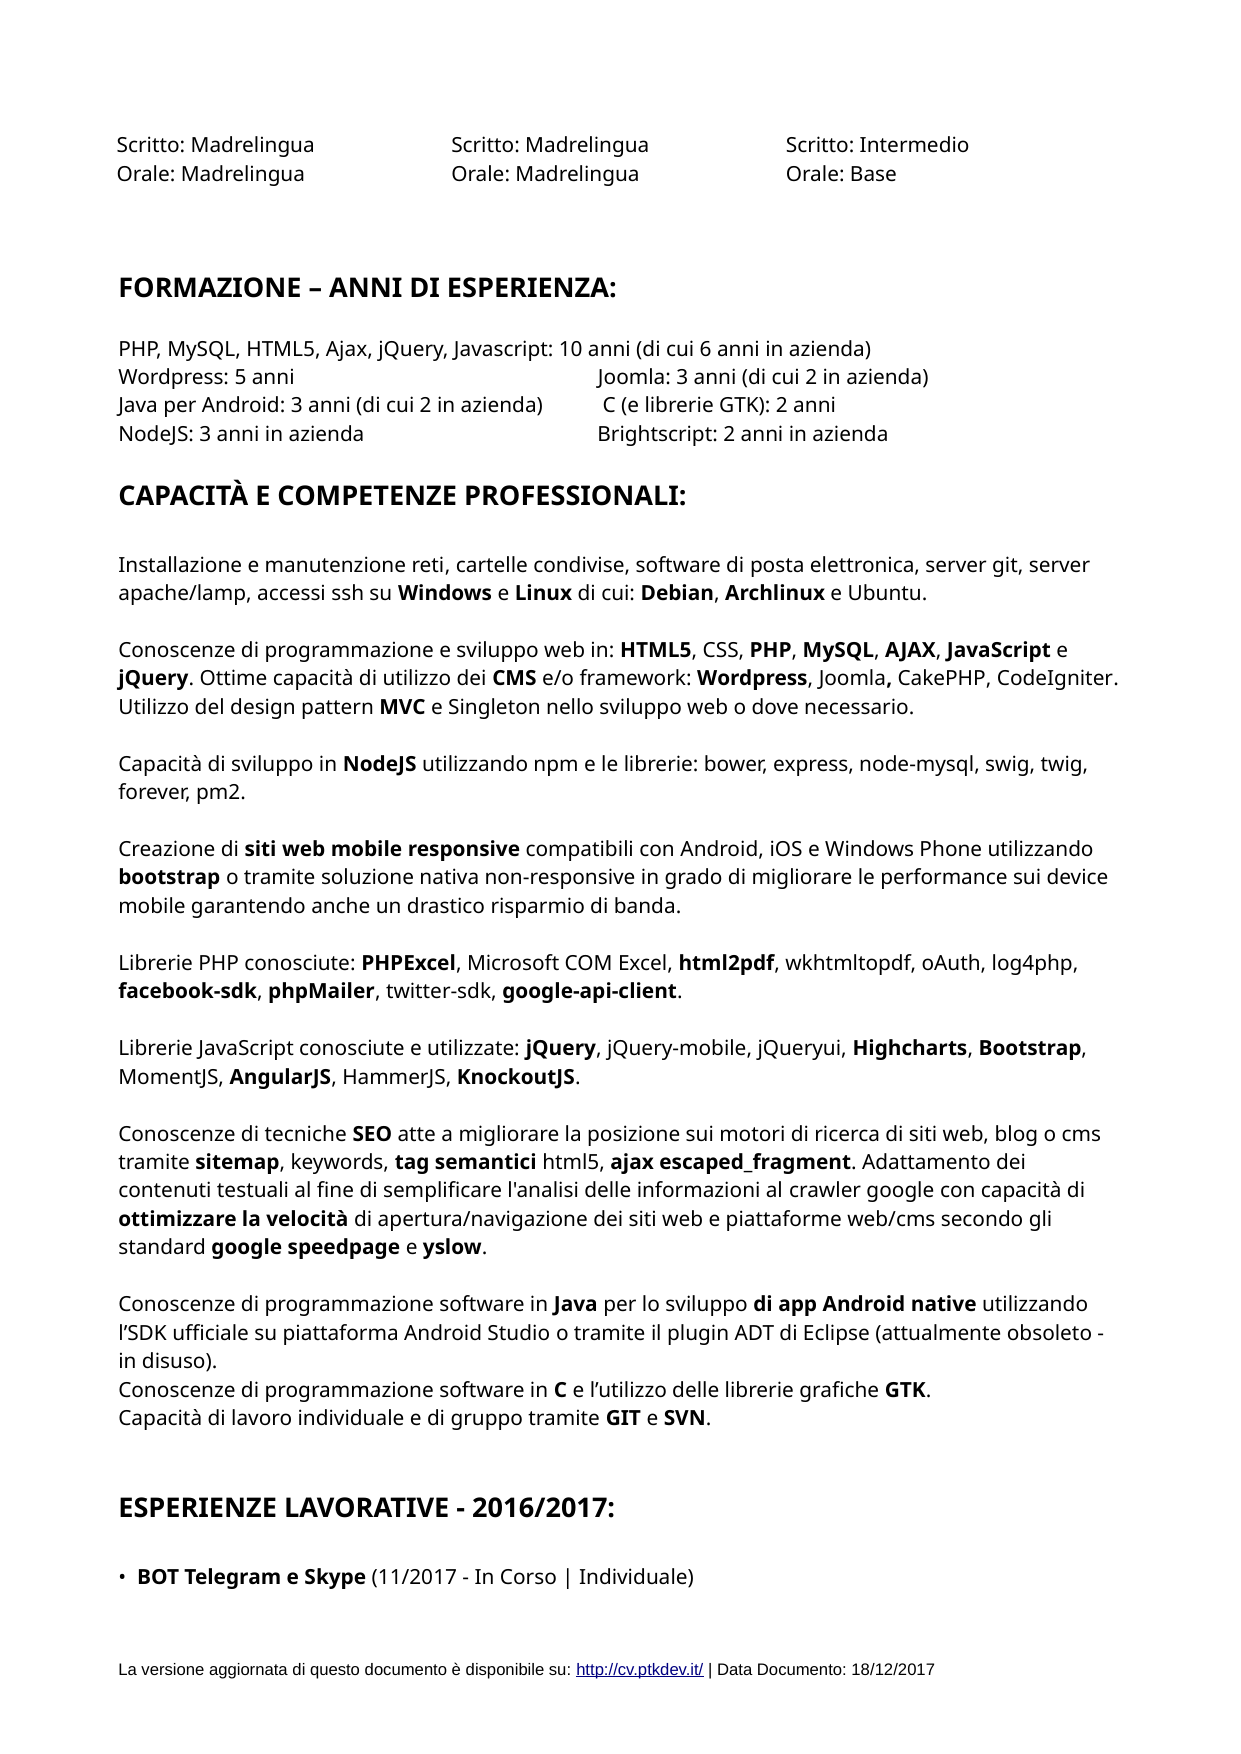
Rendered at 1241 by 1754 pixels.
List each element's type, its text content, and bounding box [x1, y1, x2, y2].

text Conoscenze di programmazione software in Java per lo sviluppo di app Android native utilizzando l’SDK ufficiale su piattaforma Android Studio o tramite il plugin ADT di Eclipse (attualmente obsoleto - in disuso). Conoscenze di programmazione software in C e l’utilizzo delle librerie grafiche GTK. Capacità di lavoro individuale e di gruppo tramite GIT e SVN. [118, 1261, 1122, 1460]
text CAPACITÀ E COMPETENZE PROFESSIONALI: [118, 476, 1122, 513]
text ESPERIENZE LAVORATIVE - 2016/2017: • BOT Telegram e Skype (11/2017 - In Corso | Individuale) [118, 1489, 1122, 1591]
text Librerie JavaScript conosciute e utilizzate: jQuery, jQuery-mobile, jQueryui, Highcharts, Bootstrap, MomentJS, AngularJS, HammerJS, KnockoutJS. [118, 1033, 1122, 1090]
text PHP, MySQL, HTML5, Ajax, jQuery, Javascript: 10 anni (di cui 6 anni in azienda) Wordpress: 5 anni Joomla: 3 anni (di cui 2 in azienda) [118, 334, 1122, 391]
text Java per Android: 3 anni (di cui 2 in azienda) C (e librerie GTK): 2 anni NodeJS: 3 anni in azienda Brightscript: 2 anni in azienda [118, 391, 1122, 447]
table_header Scritto: Intermedio Orale: Base [776, 120, 1109, 198]
text Conoscenze di tecniche SEO atte a migliorare la posizione sui motori di ricerca di siti web, blog o cms tramite sitemap, keywords, tag semantici html5, ajax escaped_fragment. Adattamento dei contenuti testuali al fine di semplificare l'analisi delle informazioni al crawler google con capacità di ottimizzare la velocità di apertura/navigazione dei siti web e piattaforme web/cms secondo gli standard google speedpage e yslow. [118, 1090, 1122, 1261]
text Installazione e manutenzione reti, cartelle condivise, software di posta elettronica, server git, server apache/lamp, accessi ssh su Windows e Linux di cui: Debian, Archlinux e Ubuntu. Conoscenze di programmazione e sviluppo web in: HTML5, CSS, PHP, MySQL, AJAX, JavaScript e jQuery. Ottime capacità di utilizzo dei CMS e/o framework: Wordpress, Joomla, CakePHP, CodeIgniter. Utilizzo del design pattern MVC e Singleton nello sviluppo web o dove necessario. Capacità di sviluppo in NodeJS utilizzando npm e le librerie: bower, express, node-mysql, swig, twig, forever, pm2. Creazione di siti web mobile responsive compatibili con Android, iOS e Windows Phone utilizzando bootstrap o tramite soluzione nativa non-responsive in grado di migliorare le performance sui device mobile garantendo anche un drastico risparmio di banda. Librerie PHP conosciute: PHPExcel, Microsoft COM Excel, html2pdf, wkhtmltopdf, oAuth, log4php, facebook-sdk, phpMailer, twitter-sdk, google-api-client. [118, 513, 1122, 1033]
table_header Scritto: Madrelingua Orale: Madrelingua [442, 120, 774, 198]
table_header Scritto: Madrelingua Orale: Madrelingua [107, 120, 440, 198]
text FORMAZIONE – ANNI DI ESPERIENZA: [118, 200, 1122, 334]
